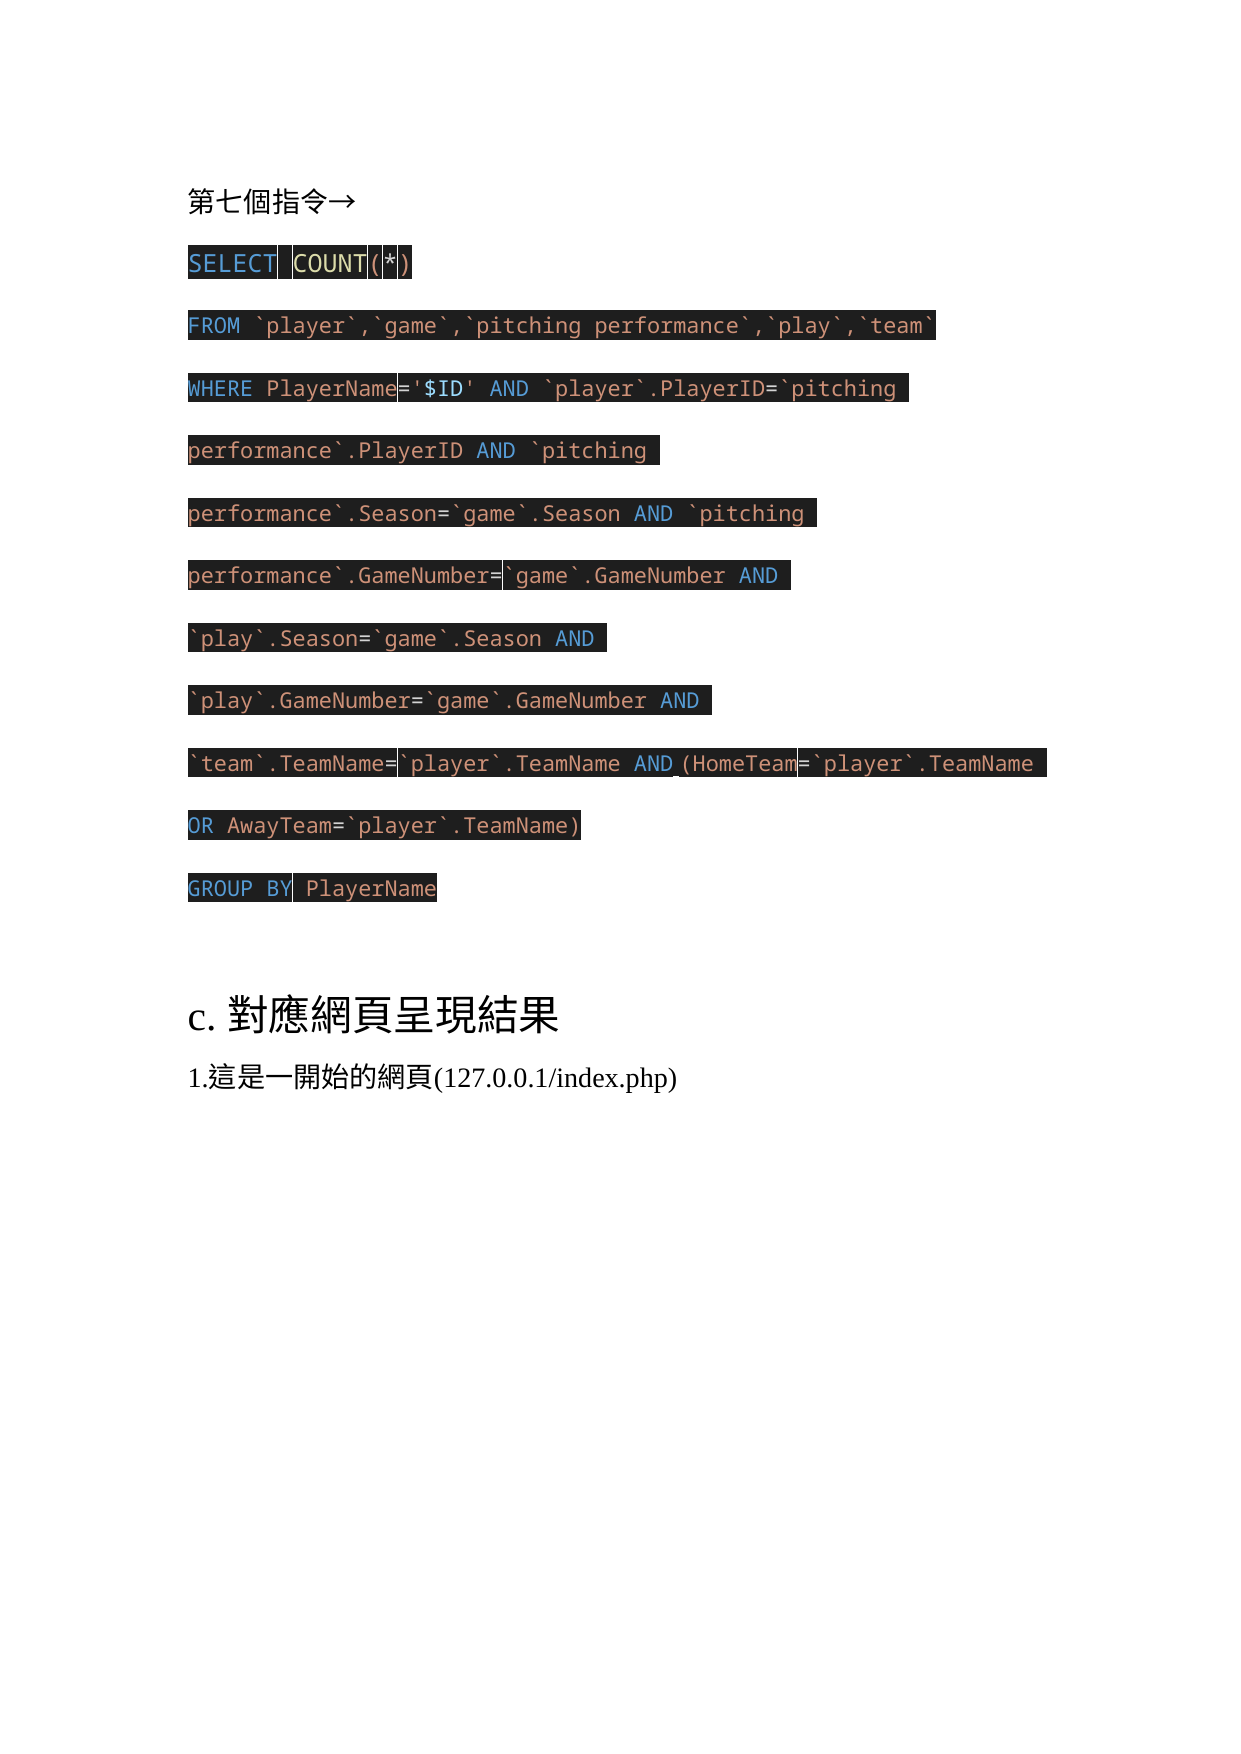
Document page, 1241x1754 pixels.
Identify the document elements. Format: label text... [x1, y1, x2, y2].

text 第七個指令→ [187, 158, 1053, 221]
text SELECT COUNT(*) [187, 221, 1053, 283]
text 1.這是一開始的網頁(127.0.0.1/index.php) [187, 1033, 1053, 1096]
text WHERE PlayerName='$ID' AND `player`.PlayerID=`pitching performance`.PlayerID AND `pitching performance`.Season=`game`.Season AND `pitching performance`.GameNumber=`game`.GameNumber AND `play`.Season=`game`.Season AND `play`.GameNumber=`game`.GameNumber AND `team`.TeamName=`player`.TeamName AND (HomeTeam=`player`.TeamName OR AwayTeam=`player`.TeamName) [187, 346, 1053, 846]
text c. 對應網頁呈現結果 [187, 971, 1053, 1033]
text GROUP BY PlayerName [187, 846, 1053, 908]
text FROM `player`,`game`,`pitching performance`,`play`,`team` [187, 283, 1053, 346]
